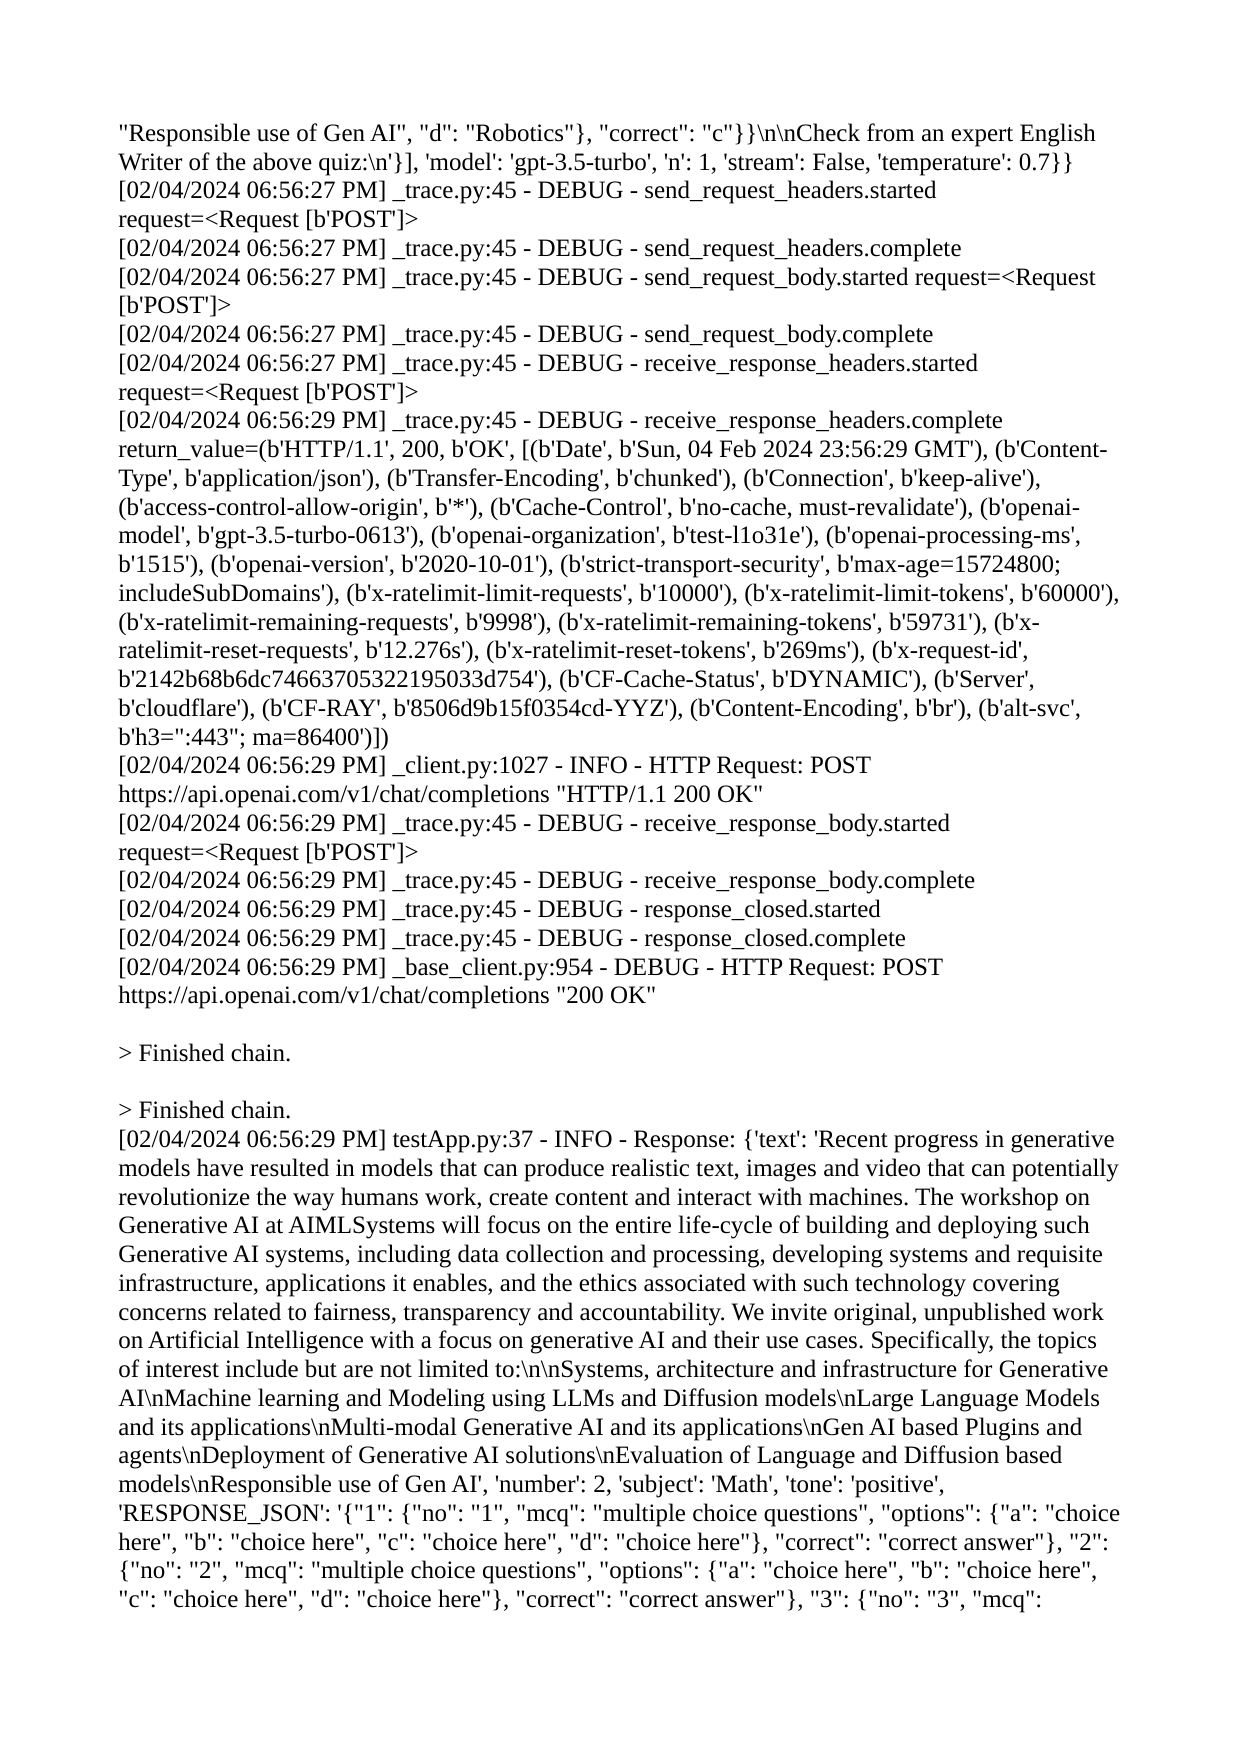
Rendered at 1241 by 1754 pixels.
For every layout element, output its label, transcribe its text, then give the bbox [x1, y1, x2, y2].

text > Finished chain. [118, 1096, 1122, 1124]
text [02/04/2024 06:56:29 PM] _trace.py:45 - DEBUG - receive_response_body.started request=<Request [b'POST']> [118, 808, 1122, 866]
text [02/04/2024 06:56:27 PM] _trace.py:45 - DEBUG - send_request_headers.complete [118, 233, 1122, 262]
text [02/04/2024 06:56:29 PM] _trace.py:45 - DEBUG - response_closed.complete [118, 923, 1122, 952]
text [02/04/2024 06:56:29 PM] _client.py:1027 - INFO - HTTP Request: POST https://api.openai.com/v1/chat/completions "HTTP/1.1 200 OK" [118, 751, 1122, 808]
text > Finished chain. [118, 1038, 1122, 1067]
text [02/04/2024 06:56:29 PM] _trace.py:45 - DEBUG - receive_response_headers.complete return_value=(b'HTTP/1.1', 200, b'OK', [(b'Date', b'Sun, 04 Feb 2024 23:56:29 GMT'), (b'Content-Type', b'application/json'), (b'Transfer-Encoding', b'chunked'), (b'Connection', b'keep-alive'), (b'access-control-allow-origin', b'*'), (b'Cache-Control', b'no-cache, must-revalidate'), (b'openai-model', b'gpt-3.5-turbo-0613'), (b'openai-organization', b'test-l1o31e'), (b'openai-processing-ms', b'1515'), (b'openai-version', b'2020-10-01'), (b'strict-transport-security', b'max-age=15724800; includeSubDomains'), (b'x-ratelimit-limit-requests', b'10000'), (b'x-ratelimit-limit-tokens', b'60000'), (b'x-ratelimit-remaining-requests', b'9998'), (b'x-ratelimit-remaining-tokens', b'59731'), (b'x-ratelimit-reset-requests', b'12.276s'), (b'x-ratelimit-reset-tokens', b'269ms'), (b'x-request-id', b'2142b68b6dc74663705322195033d754'), (b'CF-Cache-Status', b'DYNAMIC'), (b'Server', b'cloudflare'), (b'CF-RAY', b'8506d9b15f0354cd-YYZ'), (b'Content-Encoding', b'br'), (b'alt-svc', b'h3=":443"; ma=86400')]) [118, 406, 1122, 751]
text [02/04/2024 06:56:29 PM] _trace.py:45 - DEBUG - receive_response_body.complete [118, 866, 1122, 894]
text [02/04/2024 06:56:29 PM] _trace.py:45 - DEBUG - response_closed.started [118, 894, 1122, 923]
text [02/04/2024 06:56:29 PM] _base_client.py:954 - DEBUG - HTTP Request: POST https://api.openai.com/v1/chat/completions "200 OK" [118, 952, 1122, 1009]
text [02/04/2024 06:56:27 PM] _trace.py:45 - DEBUG - send_request_body.complete [118, 319, 1122, 348]
text [02/04/2024 06:56:27 PM] _trace.py:45 - DEBUG - send_request_body.started request=<Request [b'POST']> [118, 262, 1122, 319]
text [02/04/2024 06:56:27 PM] _trace.py:45 - DEBUG - receive_response_headers.started request=<Request [b'POST']> [118, 348, 1122, 406]
text "Responsible use of Gen AI", "d": "Robotics"}, "correct": "c"}}\n\nCheck from an expert English Writer of the above quiz:\n'}], 'model': 'gpt-3.5-turbo', 'n': 1, 'stream': False, 'temperature': 0.7}} [118, 118, 1122, 176]
text [02/04/2024 06:56:27 PM] _trace.py:45 - DEBUG - send_request_headers.started request=<Request [b'POST']> [118, 176, 1122, 233]
text [02/04/2024 06:56:29 PM] testApp.py:37 - INFO - Response: {'text': 'Recent progress in generative models have resulted in models that can produce realistic text, images and video that can potentially revolutionize the way humans work, create content and interact with machines. The workshop on Generative AI at AIMLSystems will focus on the entire life-cycle of building and deploying such Generative AI systems, including data collection and processing, developing systems and requisite infrastructure, applications it enables, and the ethics associated with such technology covering concerns related to fairness, transparency and accountability. We invite original, unpublished work on Artificial Intelligence with a focus on generative AI and their use cases. Specifically, the topics of interest include but are not limited to:\n\nSystems, architecture and infrastructure for Generative AI\nMachine learning and Modeling using LLMs and Diffusion models\nLarge Language Models and its applications\nMulti-modal Generative AI and its applications\nGen AI based Plugins and agents\nDeployment of Generative AI solutions\nEvaluation of Language and Diffusion based models\nResponsible use of Gen AI', 'number': 2, 'subject': 'Math', 'tone': 'positive', 'RESPONSE_JSON': '{"1": {"no": "1", "mcq": "multiple choice questions", "options": {"a": "choice here", "b": "choice here", "c": "choice here", "d": "choice here"}, "correct": "correct answer"}, "2": {"no": "2", "mcq": "multiple choice questions", "options": {"a": "choice here", "b": "choice here", "c": "choice here", "d": "choice here"}, "correct": "correct answer"}, "3": {"no": "3", "mcq": [118, 1124, 1122, 1613]
